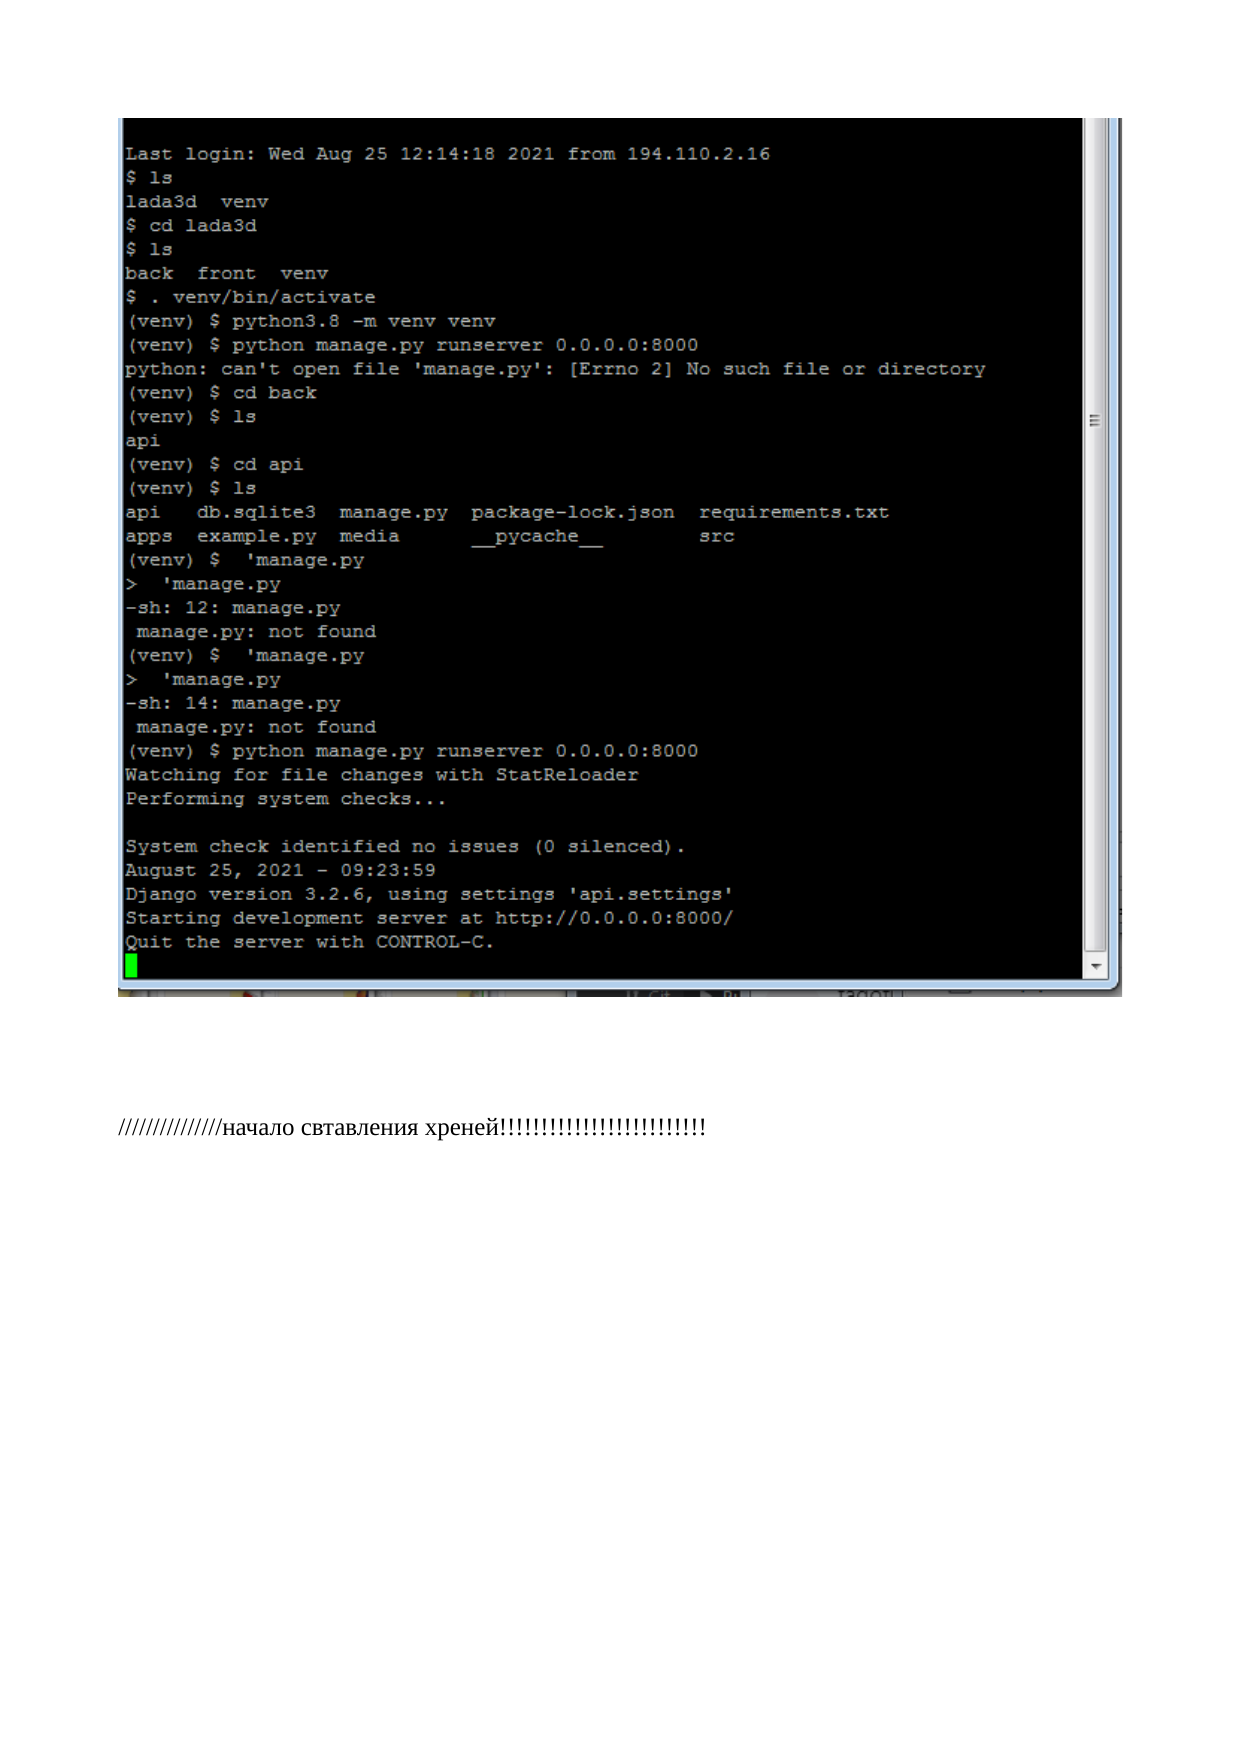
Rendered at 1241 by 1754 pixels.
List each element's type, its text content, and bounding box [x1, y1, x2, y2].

picture [118, 118, 1123, 997]
text ///////////////начало свтавления хреней!!!!!!!!!!!!!!!!!!!!!!!!! [118, 1112, 1122, 1141]
